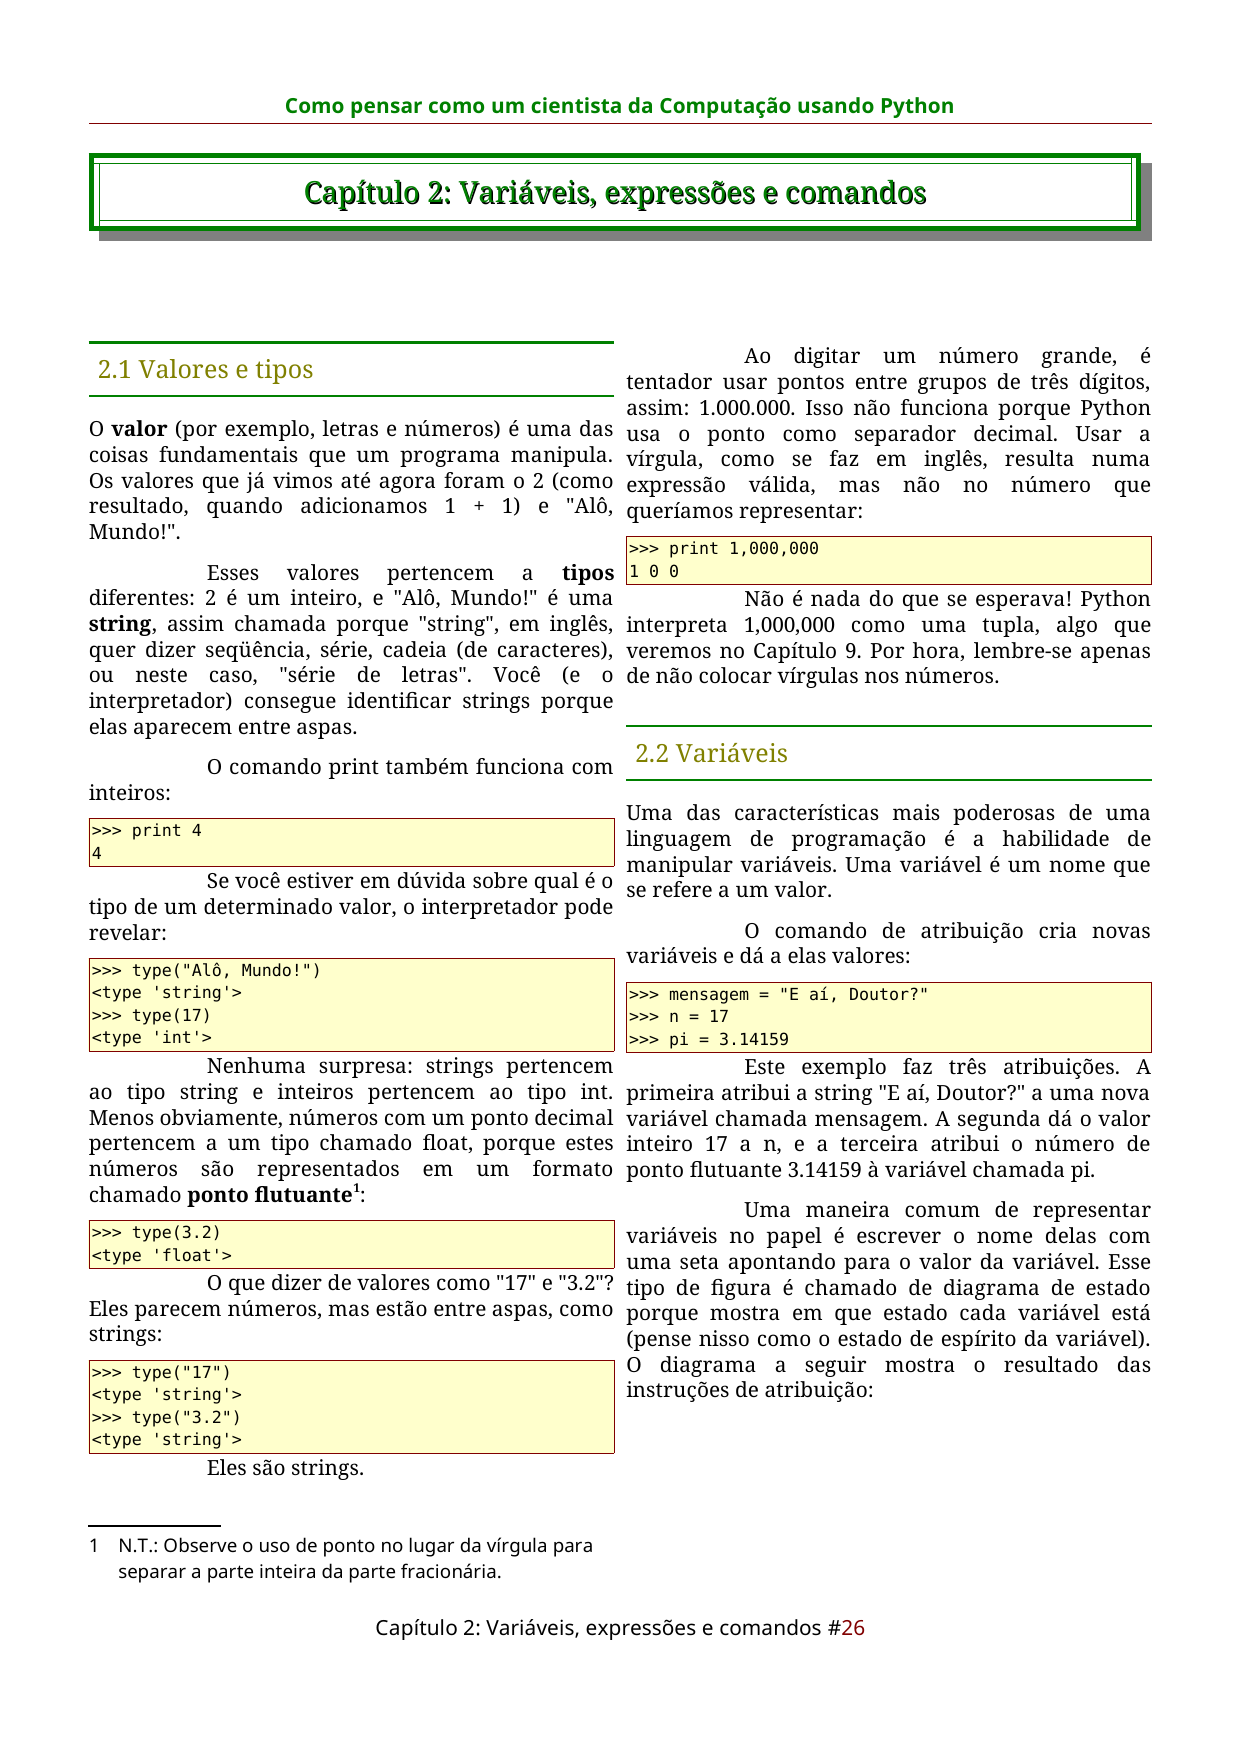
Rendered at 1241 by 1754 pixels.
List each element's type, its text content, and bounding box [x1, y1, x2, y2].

text >>> type(3.2) [90, 1221, 614, 1242]
text 4 [90, 841, 614, 866]
subtitle [100, 221, 1136, 226]
text O comando print também funciona com inteiros: [88, 752, 614, 806]
text Eles são strings. [88, 1453, 614, 1481]
text <type 'string'> [90, 1427, 614, 1453]
text Uma das características mais poderosas de uma linguagem de programação é a habilidade de manipular variáveis. Uma variável é um nome que se refere a um valor. [626, 798, 1152, 904]
text Se você estiver em dúvida sobre qual é o tipo de um determinado valor, o interpretador pode revelar: [88, 866, 614, 946]
text O comando de atribuição cria novas variáveis e dá a elas valores: [626, 916, 1152, 970]
text >>> mensagem = "E aí, Doutor?" [627, 983, 1151, 1004]
text >>> type("3.2") [90, 1405, 614, 1427]
text >>> n = 17 [627, 1004, 1151, 1027]
text >>> type("17") [90, 1361, 614, 1382]
text >>> pi = 3.14159 [627, 1027, 1151, 1052]
text <type 'string'> [90, 980, 614, 1003]
text Não é nada do que se esperava! Python interpreta 1,000,000 como uma tupla, algo que veremos no Capítulo 9. Por hora, lembre-se apenas de não colocar vírgulas nos números. [626, 585, 1152, 690]
text Este exemplo faz três atribuições. A primeira atribui a string "E aí, Doutor?" a uma nova variável chamada mensagem. A segunda dá o valor inteiro 17 a n, e a terceira atribui o número de ponto flutuante 3.14159 à variável chamada pi. [626, 1053, 1152, 1183]
text >>> print 1,000,000 [627, 537, 1151, 558]
subtitle [94, 158, 1131, 163]
text Uma maneira comum de representar variáveis no papel é escrever o nome delas com uma seta apontando para o valor da variável. Esse tipo de figura é chamado de diagrama de estado porque mostra em que estado cada variável está (pense nisso como o estado de espírito da variável). O diagrama a seguir mostra o resultado das instruções de atribuição: [626, 1195, 1152, 1404]
text Ao digitar um número grande, é tentador usar pontos entre grupos de três dígitos, assim: 1.000.000. Isso não funciona porque Python usa o ponto como separador decimal. Usar a vírgula, como se faz em inglês, resulta numa expressão válida, mas não no número que queríamos representar: [626, 341, 1152, 524]
text O que dizer de valores como "17" e "3.2"? Eles parecem números, mas estão entre aspas, como strings: [88, 1268, 614, 1348]
text <type 'string'> [90, 1382, 614, 1405]
subtitle 2.1 Valores e tipos [88, 342, 614, 397]
text <type 'int'> [90, 1025, 614, 1051]
text <type 'float'> [90, 1242, 614, 1268]
text O valor (por exemplo, letras e números) é uma das coisas fundamentais que um programa manipula. Os valores que já vimos até agora foram o 2 (como resultado, quando adicionamos 1 + 1) e "Alô, Mundo!". [88, 414, 614, 546]
subtitle Capítulo 2: Variáveis, expressões e comandos [100, 164, 1131, 220]
text N.T.: Observe o uso de ponto no lugar da vírgula para separar a parte inteira da parte fracionária. [88, 1532, 614, 1584]
text >>> type("Alô, Mundo!") [90, 959, 614, 980]
text 1 0 0 [627, 558, 1151, 584]
text Esses valores pertencem a tipos diferentes: 2 é um inteiro, e "Alô, Mundo!" é uma string, assim chamada porque "string", em inglês, quer dizer seqüência, série, cadeia (de caracteres), ou neste caso, "série de letras". Você (e o interpretador) consegue identificar strings porque elas aparecem entre aspas. [88, 557, 614, 740]
text >>> type(17) [90, 1003, 614, 1025]
text Nenhuma surpresa: strings pertencem ao tipo string e inteiros pertencem ao tipo int. Menos obviamente, números com um ponto decimal pertencem a um tipo chamado float, porque estes números são representados em um formato chamado ponto flutuante: [88, 1051, 614, 1208]
subtitle 2.2 Variáveis [626, 727, 1152, 779]
text >>> print 4 [90, 819, 614, 841]
